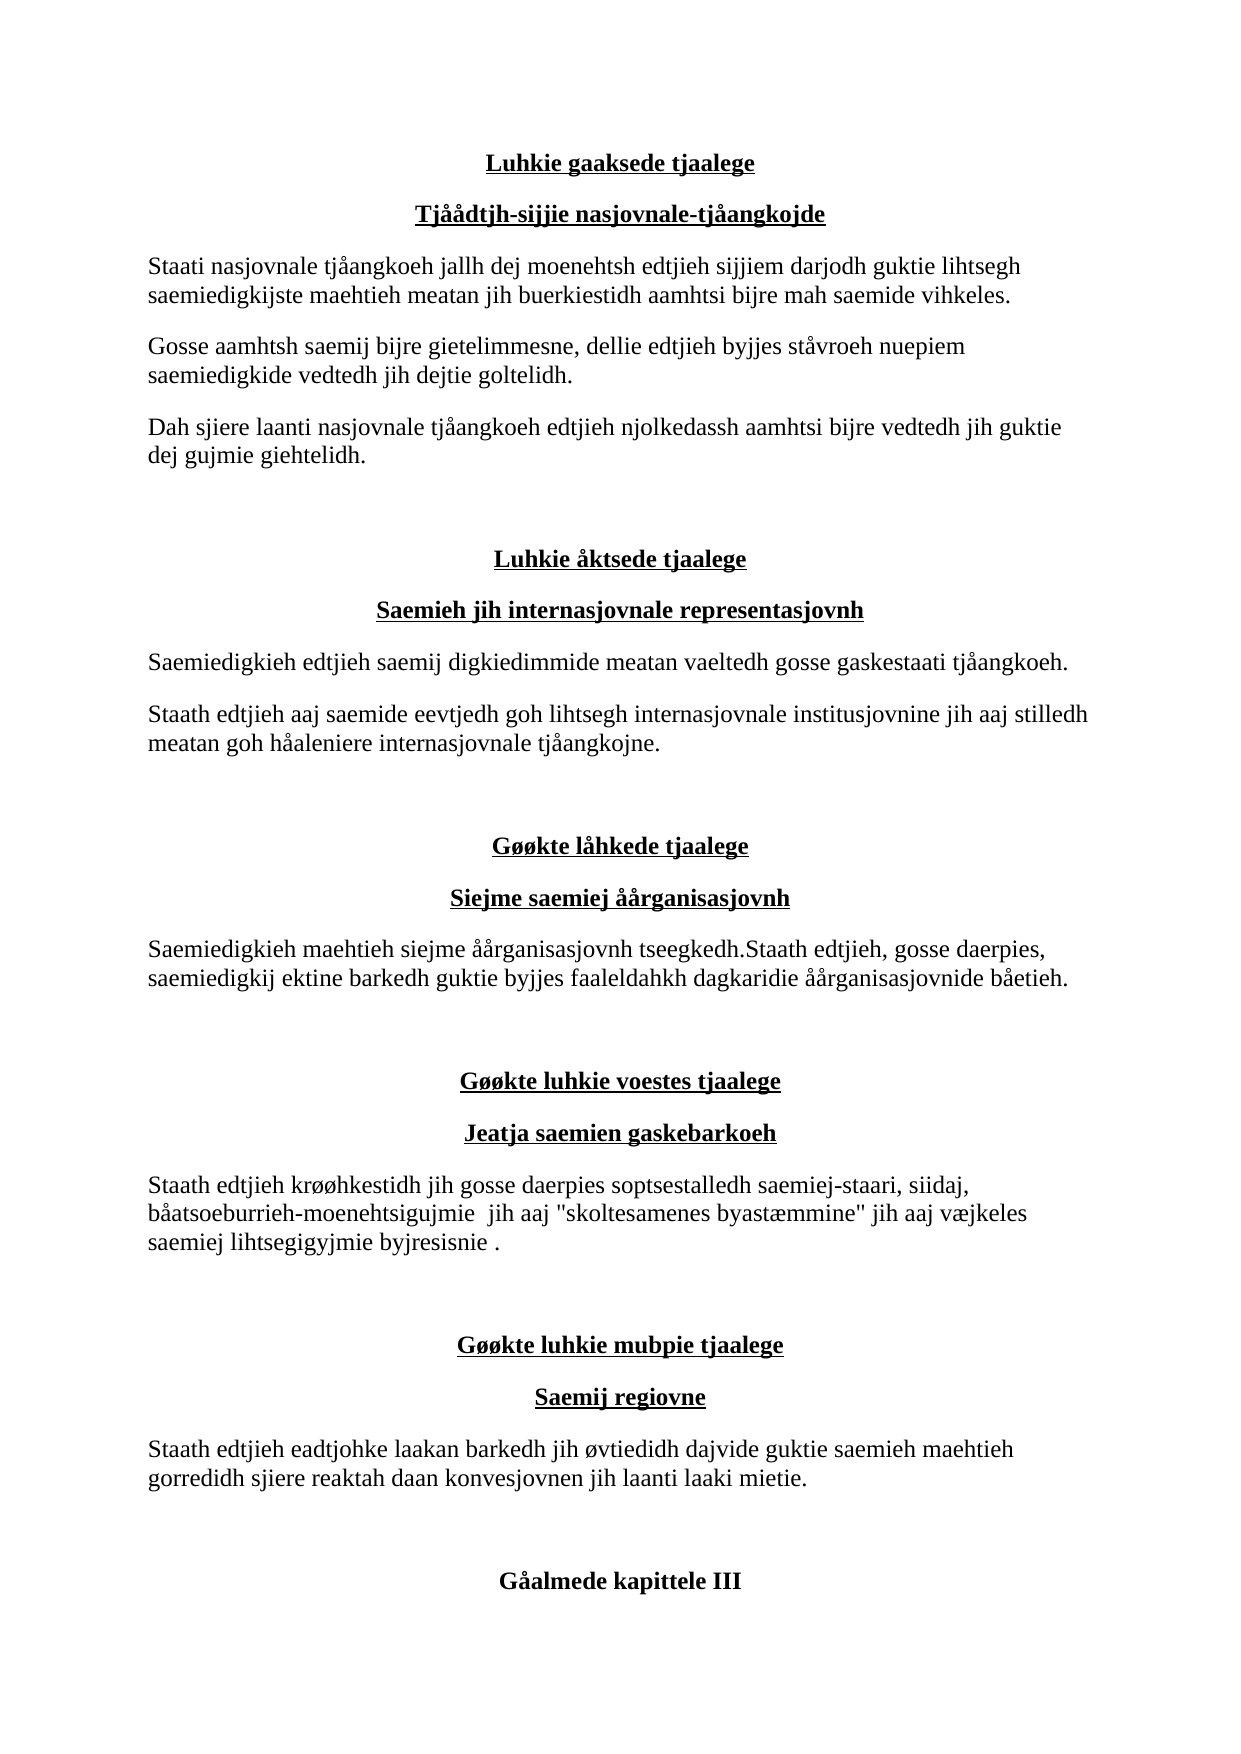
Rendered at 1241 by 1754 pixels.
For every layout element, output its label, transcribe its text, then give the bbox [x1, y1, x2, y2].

text Luhkie gaaksede tjaalege [148, 148, 1093, 176]
text Staath edtjieh aaj saemide eevtjedh goh lihtsegh internasjovnale institusjovnine jih aaj stilledh meatan goh håaleniere internasjovnale tjåangkojne. [148, 699, 1093, 756]
text Gøøkte luhkie mubpie tjaalege [148, 1331, 1093, 1359]
text Gåalmede kapittele III [148, 1566, 1093, 1595]
text Siejme saemiej åårganisasjovnh [148, 883, 1093, 911]
text Luhkie åktsede tjaalege [148, 544, 1093, 573]
text Staath edtjieh krøøhkestidh jih gosse daerpies soptsestalledh saemiej-staari, siidaj, båatsoeburrieh-moenehtsigujmie jih aaj "skoltesamenes byastæmmine" jih aaj væjkeles saemiej lihtsegigyjmie byjresisnie . [148, 1170, 1093, 1256]
text Tjåådtjh-sijjie nasjovnale-tjåangkojde [148, 199, 1093, 228]
text Dah sjiere laanti nasjovnale tjåangkoeh edtjieh njolkedassh aamhtsi bijre vedtedh jih guktie dej gujmie giehtelidh. [148, 412, 1093, 469]
text Saemiedigkieh maehtieh siejme åårganisasjovnh tseegkedh.Staath edtjieh, gosse daerpies, saemiedigkij ektine barkedh guktie byjjes faaleldahkh dagkaridie åårganisasjovnide båetieh. [148, 934, 1093, 992]
text Saemij regiovne [148, 1382, 1093, 1411]
text Gøøkte luhkie voestes tjaalege [148, 1066, 1093, 1095]
text Gosse aamhtsh saemij bijre gietelimmesne, dellie edtjieh byjjes ståvroeh nuepiem saemiedigkide vedtedh jih dejtie goltelidh. [148, 331, 1093, 389]
text Jeatja saemien gaskebarkoeh [148, 1118, 1093, 1147]
text Staati nasjovnale tjåangkoeh jallh dej moenehtsh edtjieh sijjiem darjodh guktie lihtsegh saemiedigkijste maehtieh meatan jih buerkiestidh aamhtsi bijre mah saemide vihkeles. [148, 251, 1093, 308]
text Staath edtjieh eadtjohke laakan barkedh jih øvtiedidh dajvide guktie saemieh maehtieh gorredidh sjiere reaktah daan konvesjovnen jih laanti laaki mietie. [148, 1434, 1093, 1491]
text Saemieh jih internasjovnale representasjovnh [148, 596, 1093, 624]
text Gøøkte låhkede tjaalege [148, 831, 1093, 860]
text Saemiedigkieh edtjieh saemij digkiedimmide meatan vaeltedh gosse gaskestaati tjåangkoeh. [148, 647, 1093, 676]
